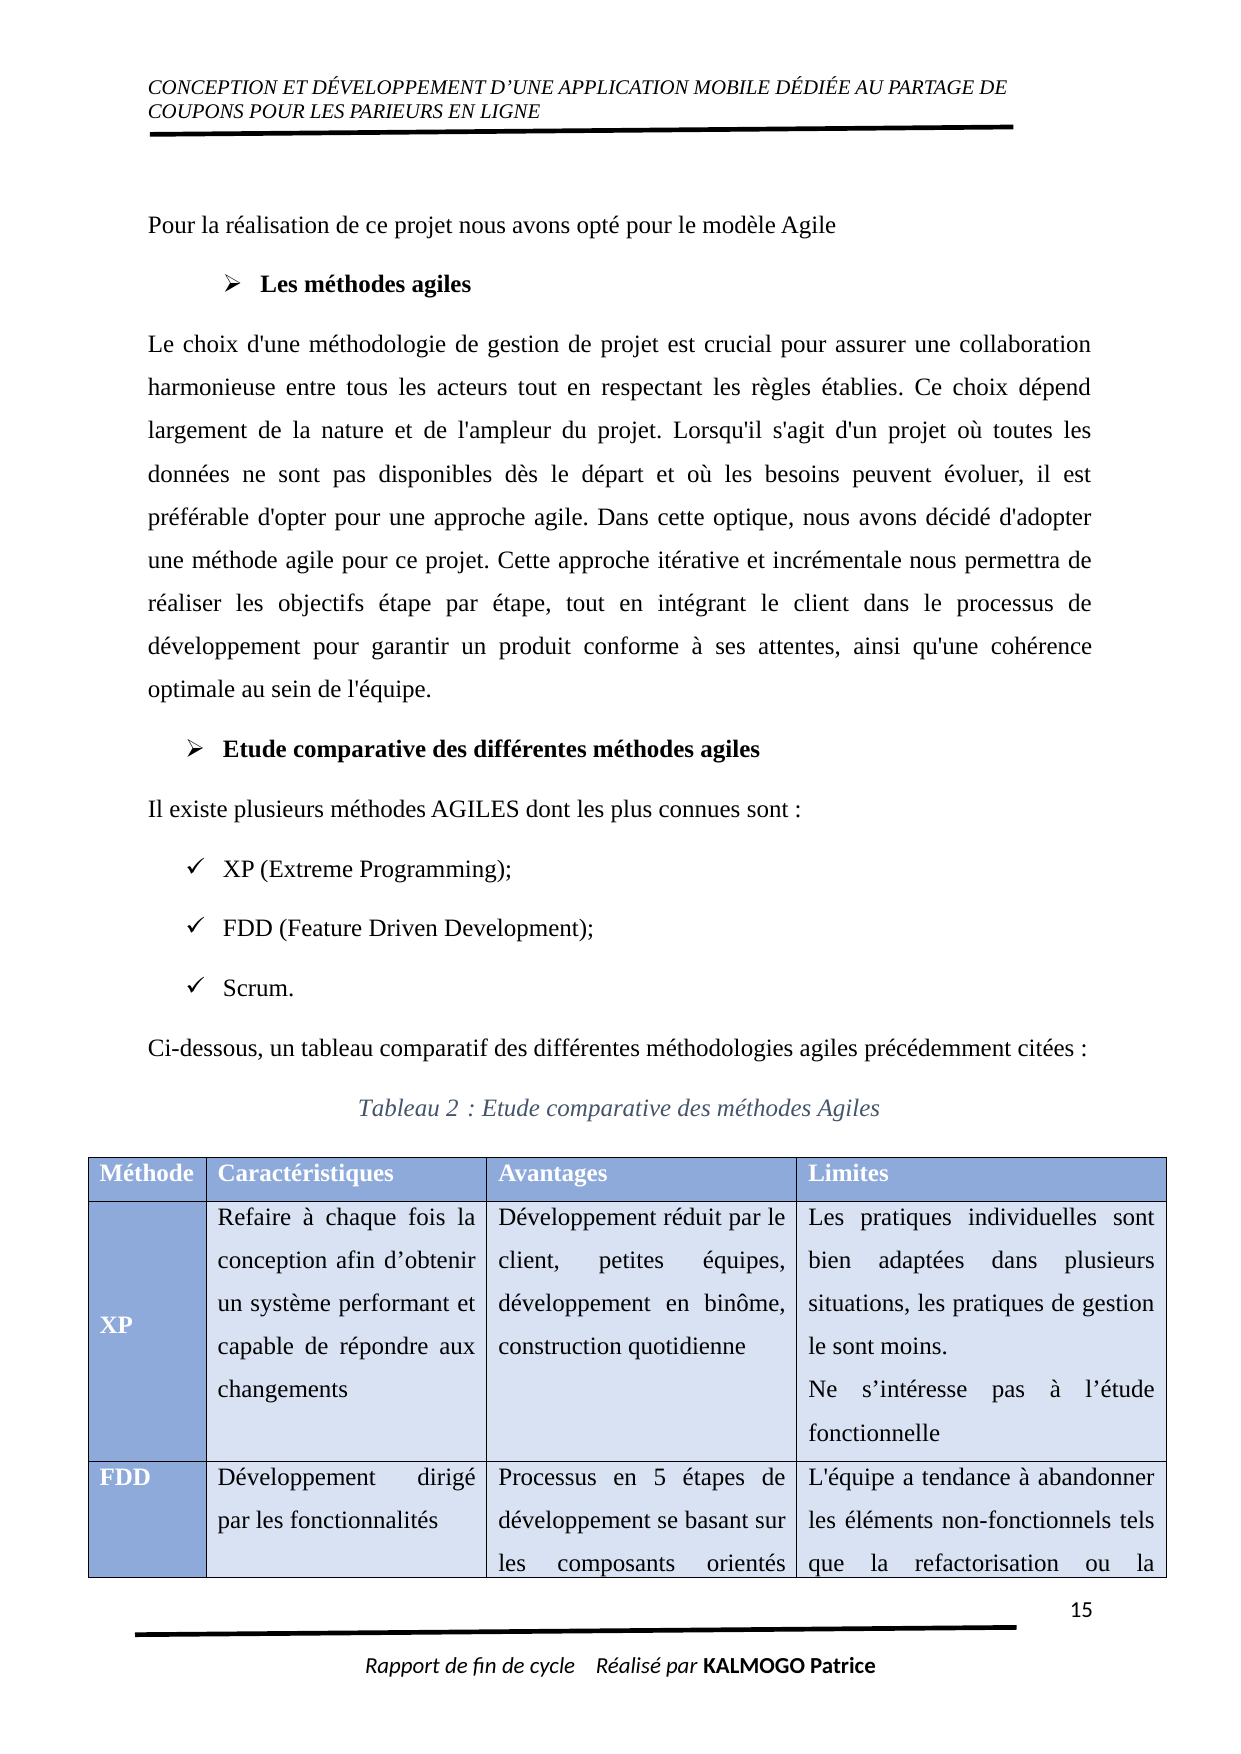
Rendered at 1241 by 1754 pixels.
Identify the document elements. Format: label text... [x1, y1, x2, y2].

list XP (Extreme Programming); [185, 854, 1093, 882]
table_header Méthode [89, 1158, 206, 1201]
list Les méthodes agiles [223, 269, 1093, 298]
table_cell Développement dirigé par les fonctionnalités [207, 1462, 486, 1577]
text Il existe plusieurs méthodes AGILES dont les plus connues sont : [148, 794, 1093, 823]
table_header Limites [797, 1158, 1166, 1201]
table_cell XP [89, 1202, 206, 1461]
table_cell Les pratiques individuelles sont bien adaptées dans plusieurs situations, les pratiques de gestion le sont moins. Ne s’intéresse pas à l’étude fonctionnelle [797, 1202, 1166, 1461]
table_cell L'équipe a tendance à abandonner les éléments non-fonctionnels tels que la refactorisation ou la [797, 1462, 1166, 1577]
table_cell Refaire à chaque fois la conception afin d’obtenir un système performant et capable de répondre aux changements [207, 1202, 486, 1461]
text Le choix d'une méthodologie de gestion de projet est crucial pour assurer une collaboration harmonieuse entre tous les acteurs tout en respectant les règles établies. Ce choix dépend largement de la nature et de l'ampleur du projet. Lorsqu'il s'agit d'un projet où toutes les données ne sont pas disponibles dès le départ et où les besoins peuvent évoluer, il est préférable d'opter pour une approche agile. Dans cette optique, nous avons décidé d'adopter une méthode agile pour ce projet. Cette approche itérative et incrémentale nous permettra de réaliser les objectifs étape par étape, tout en intégrant le client dans le processus de développement pour garantir un produit conforme à ses attentes, ainsi qu'une cohérence optimale au sein de l'équipe. [148, 329, 1093, 703]
table_header Avantages [487, 1158, 796, 1201]
table_cell Développement réduit par le client, petites équipes, développement en binôme, construction quotidienne [487, 1202, 796, 1461]
list FDD (Feature Driven Development); [185, 913, 1093, 942]
list Scrum. [185, 973, 1093, 1002]
text Pour la réalisation de ce projet nous avons opté pour le modèle Agile [148, 210, 1093, 238]
list Etude comparative des différentes méthodes agiles [185, 734, 1093, 763]
text Tableau 2 : Etude comparative des méthodes Agiles [148, 1093, 1093, 1122]
table_cell FDD [89, 1462, 206, 1577]
text Ci-dessous, un tableau comparatif des différentes méthodologies agiles précédemment citées : [148, 1033, 1093, 1062]
table_cell Processus en 5 étapes de développement se basant sur les composants orientés [487, 1462, 796, 1577]
table_header Caractéristiques [207, 1158, 486, 1201]
